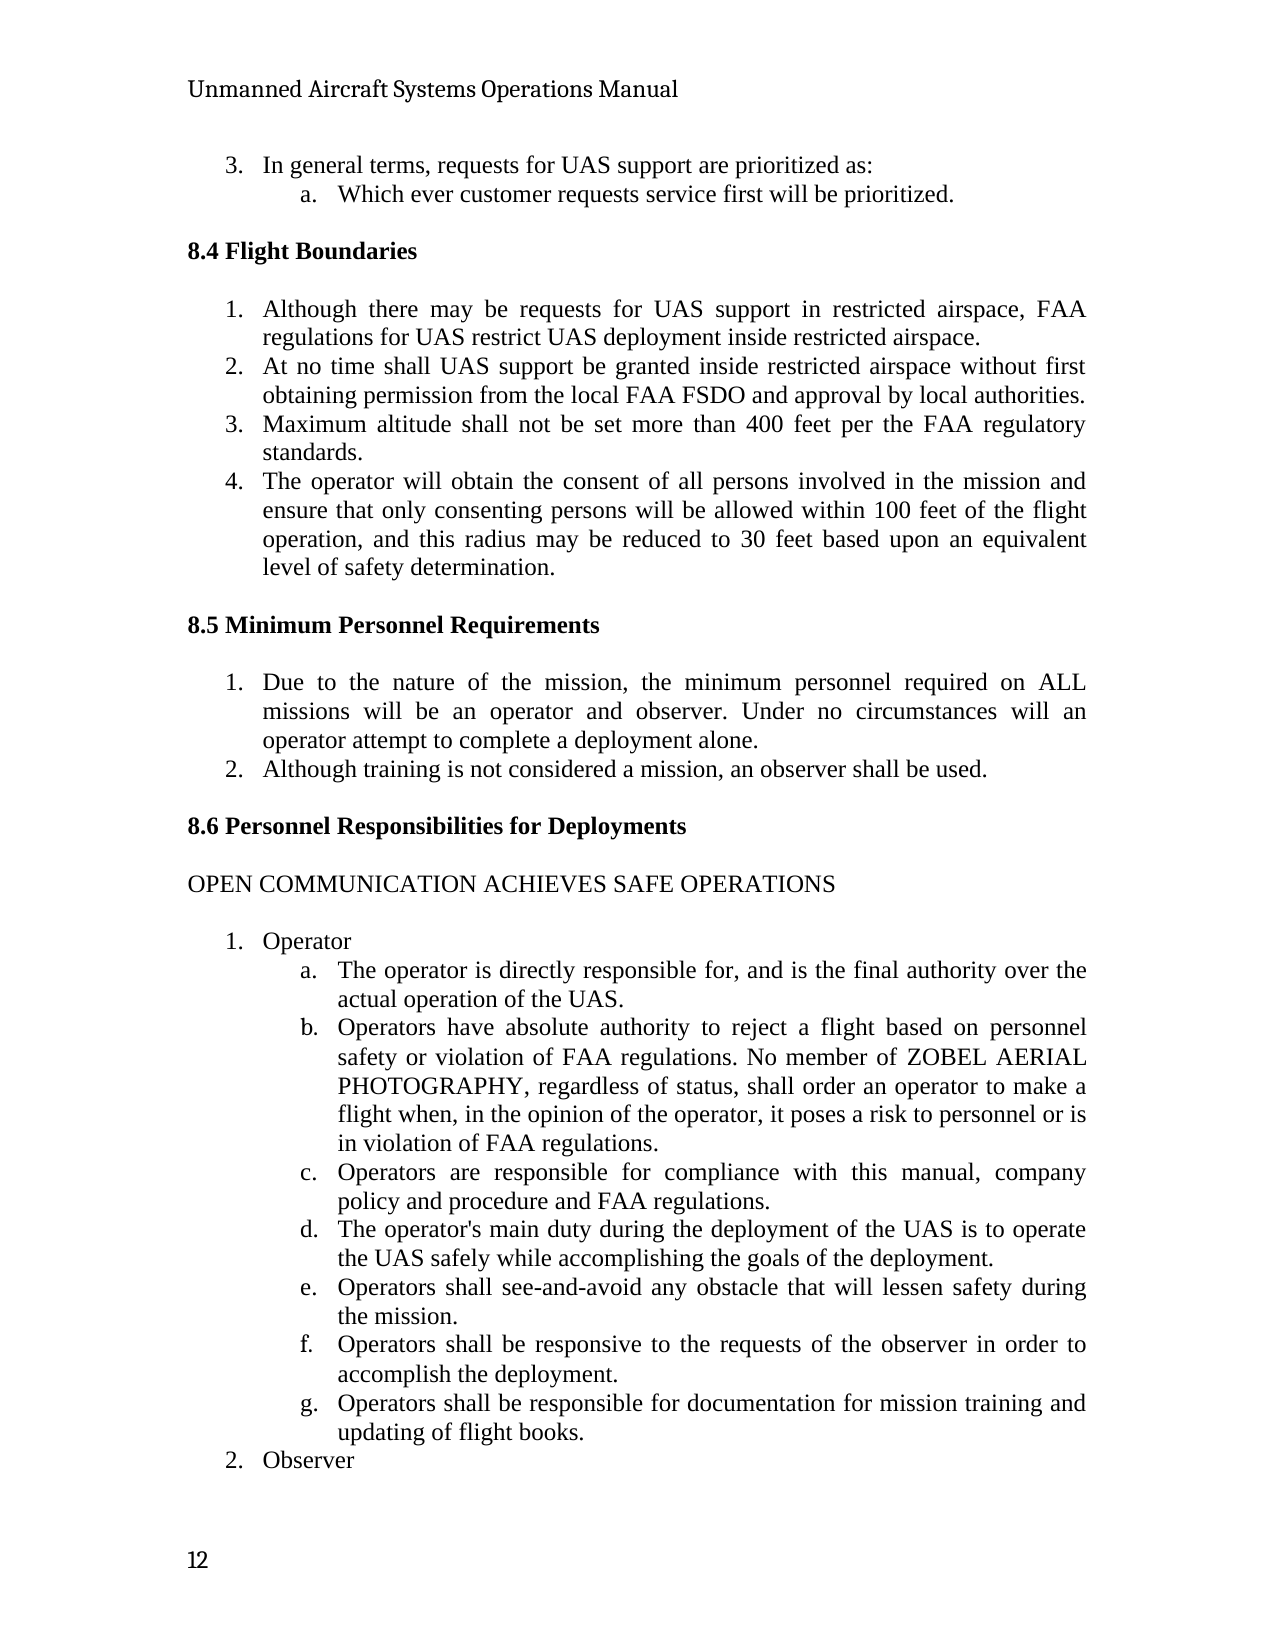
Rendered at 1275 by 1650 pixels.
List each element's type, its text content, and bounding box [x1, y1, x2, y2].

list The operator's main duty during the deployment of the UAS is to operate the UAS safely while accomplishing the goals of the deployment. [300, 1214, 1087, 1272]
list Although there may be requests for UAS support in restricted airspace, FAA regulations for UAS restrict UAS deployment inside restricted airspace. [225, 294, 1087, 351]
list Operators shall see-and-avoid any obstacle that will lessen safety during the mission. [300, 1272, 1087, 1329]
list Operators shall be responsive to the requests of the observer in order to accomplish the deployment. [300, 1329, 1087, 1388]
list Operators are responsible for compliance with this manual, company policy and procedure and FAA regulations. [300, 1157, 1087, 1214]
text 8.6 Personnel Responsibilities for Deployments [187, 811, 1087, 840]
list Which ever customer requests service first will be prioritized. [300, 179, 1087, 207]
list Operator [225, 926, 1087, 955]
list Observer [225, 1445, 1087, 1474]
text OPEN COMMUNICATION ACHIEVES SAFE OPERATIONS [187, 869, 1087, 897]
list Operators shall be responsible for documentation for mission training and updating of flight books. [300, 1388, 1087, 1445]
text 8.4 Flight Boundaries [187, 236, 1087, 265]
list At no time shall UAS support be granted inside restricted airspace without first obtaining permission from the local FAA FSDO and approval by local authorities. [225, 351, 1087, 409]
list Although training is not considered a mission, an observer shall be used. [225, 754, 1087, 782]
list Due to the nature of the mission, the minimum personnel required on ALL missions will be an operator and observer. Under no circumstances will an operator attempt to complete a deployment alone. [225, 667, 1087, 754]
list The operator will obtain the consent of all persons involved in the mission and ensure that only consenting persons will be allowed within 100 feet of the flight operation, and this radius may be reduced to 30 feet based upon an equivalent level of safety determination. [225, 466, 1087, 581]
text 8.5 Minimum Personnel Requirements [187, 610, 1087, 639]
list The operator is directly responsible for, and is the final authority over the actual operation of the UAS. [300, 955, 1087, 1012]
list Operators have absolute authority to reject a flight based on personnel safety or violation of FAA regulations. No member of ZOBEL AERIAL PHOTOGRAPHY, regardless of status, shall order an operator to make a flight when, in the opinion of the operator, it poses a risk to personnel or is in violation of FAA regulations. [300, 1012, 1087, 1157]
list In general terms, requests for UAS support are prioritized as: [225, 150, 1087, 179]
list Maximum altitude shall not be set more than 400 feet per the FAA regulatory standards. [225, 409, 1087, 466]
